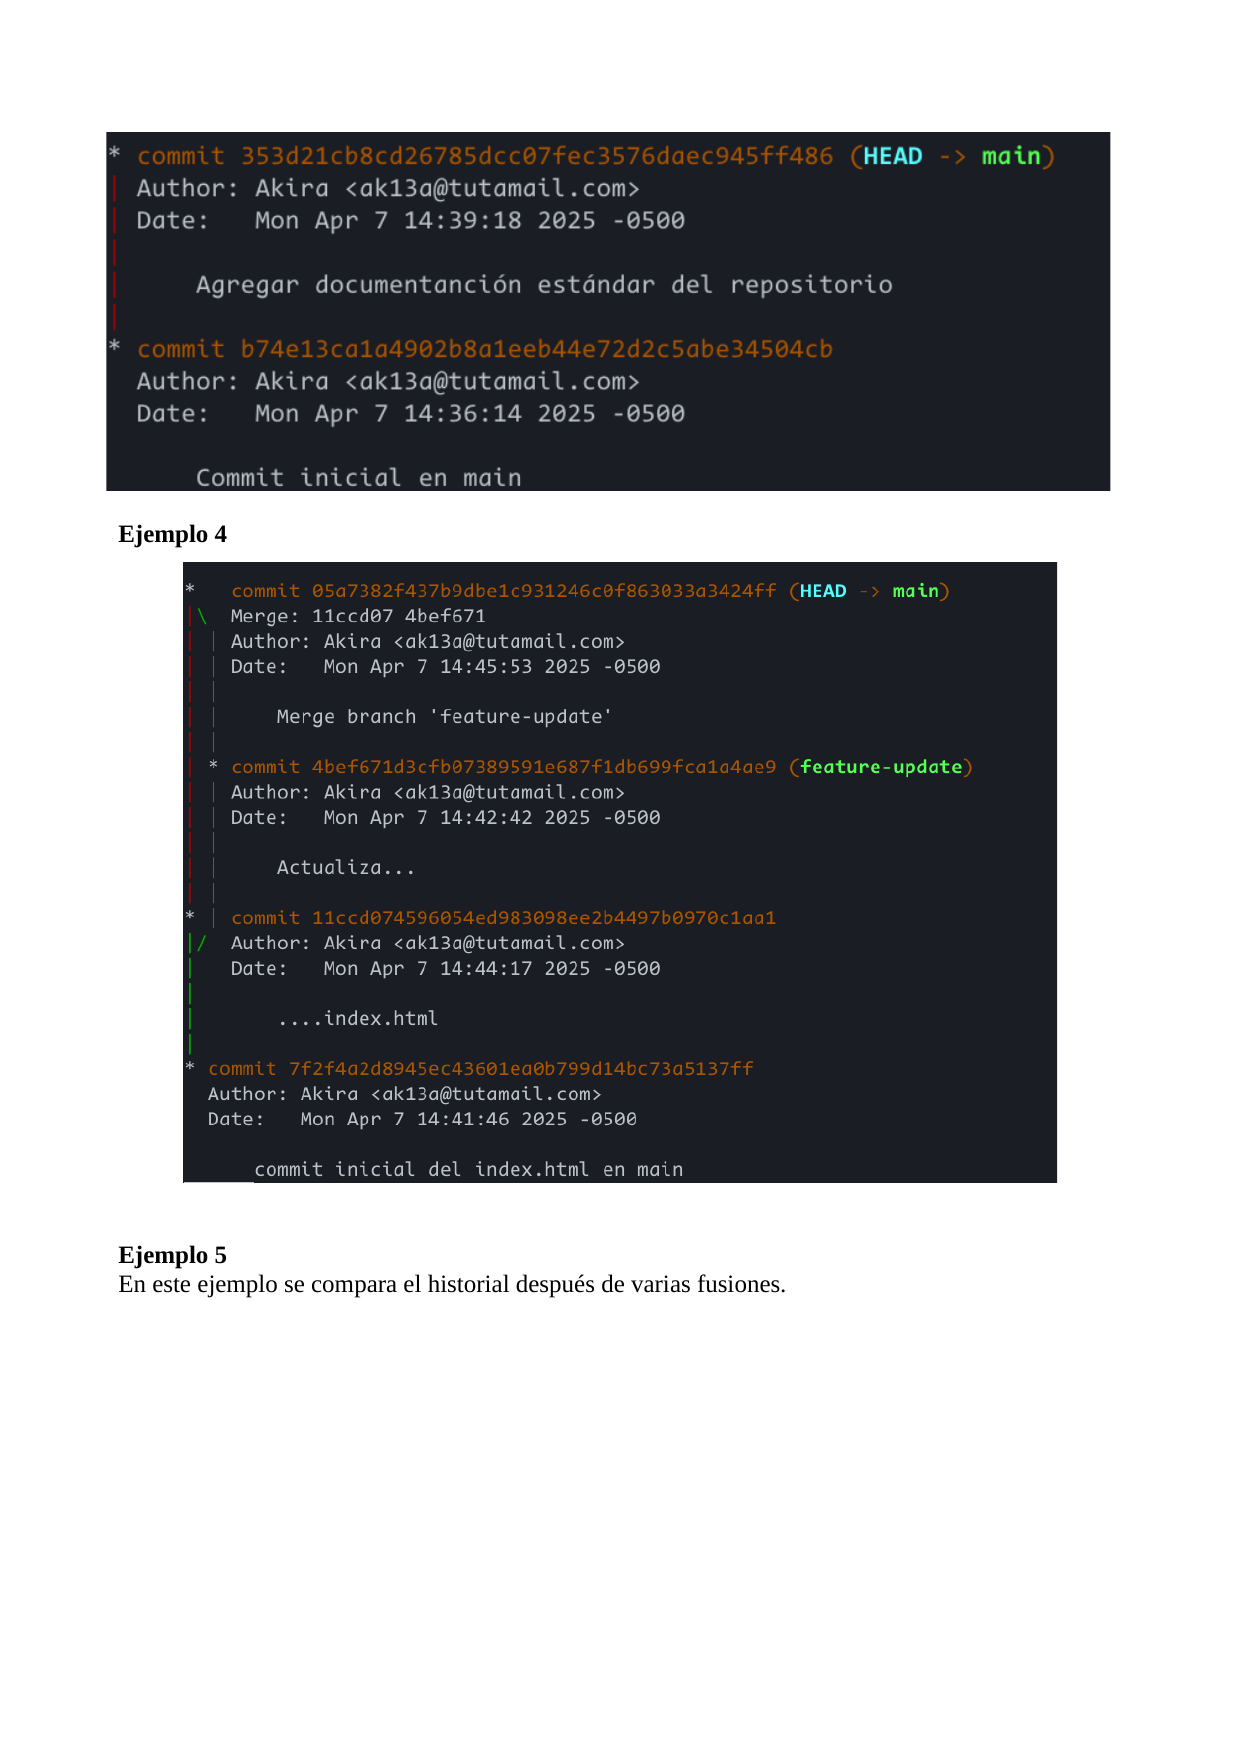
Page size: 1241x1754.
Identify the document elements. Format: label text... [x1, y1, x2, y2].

picture [183, 562, 1058, 1183]
picture [106, 132, 1111, 491]
text En este ejemplo se compara el historial después de varias fusiones. [118, 1269, 1122, 1298]
text Ejemplo 4 [118, 519, 1122, 548]
text Ejemplo 5 [118, 1241, 1122, 1269]
